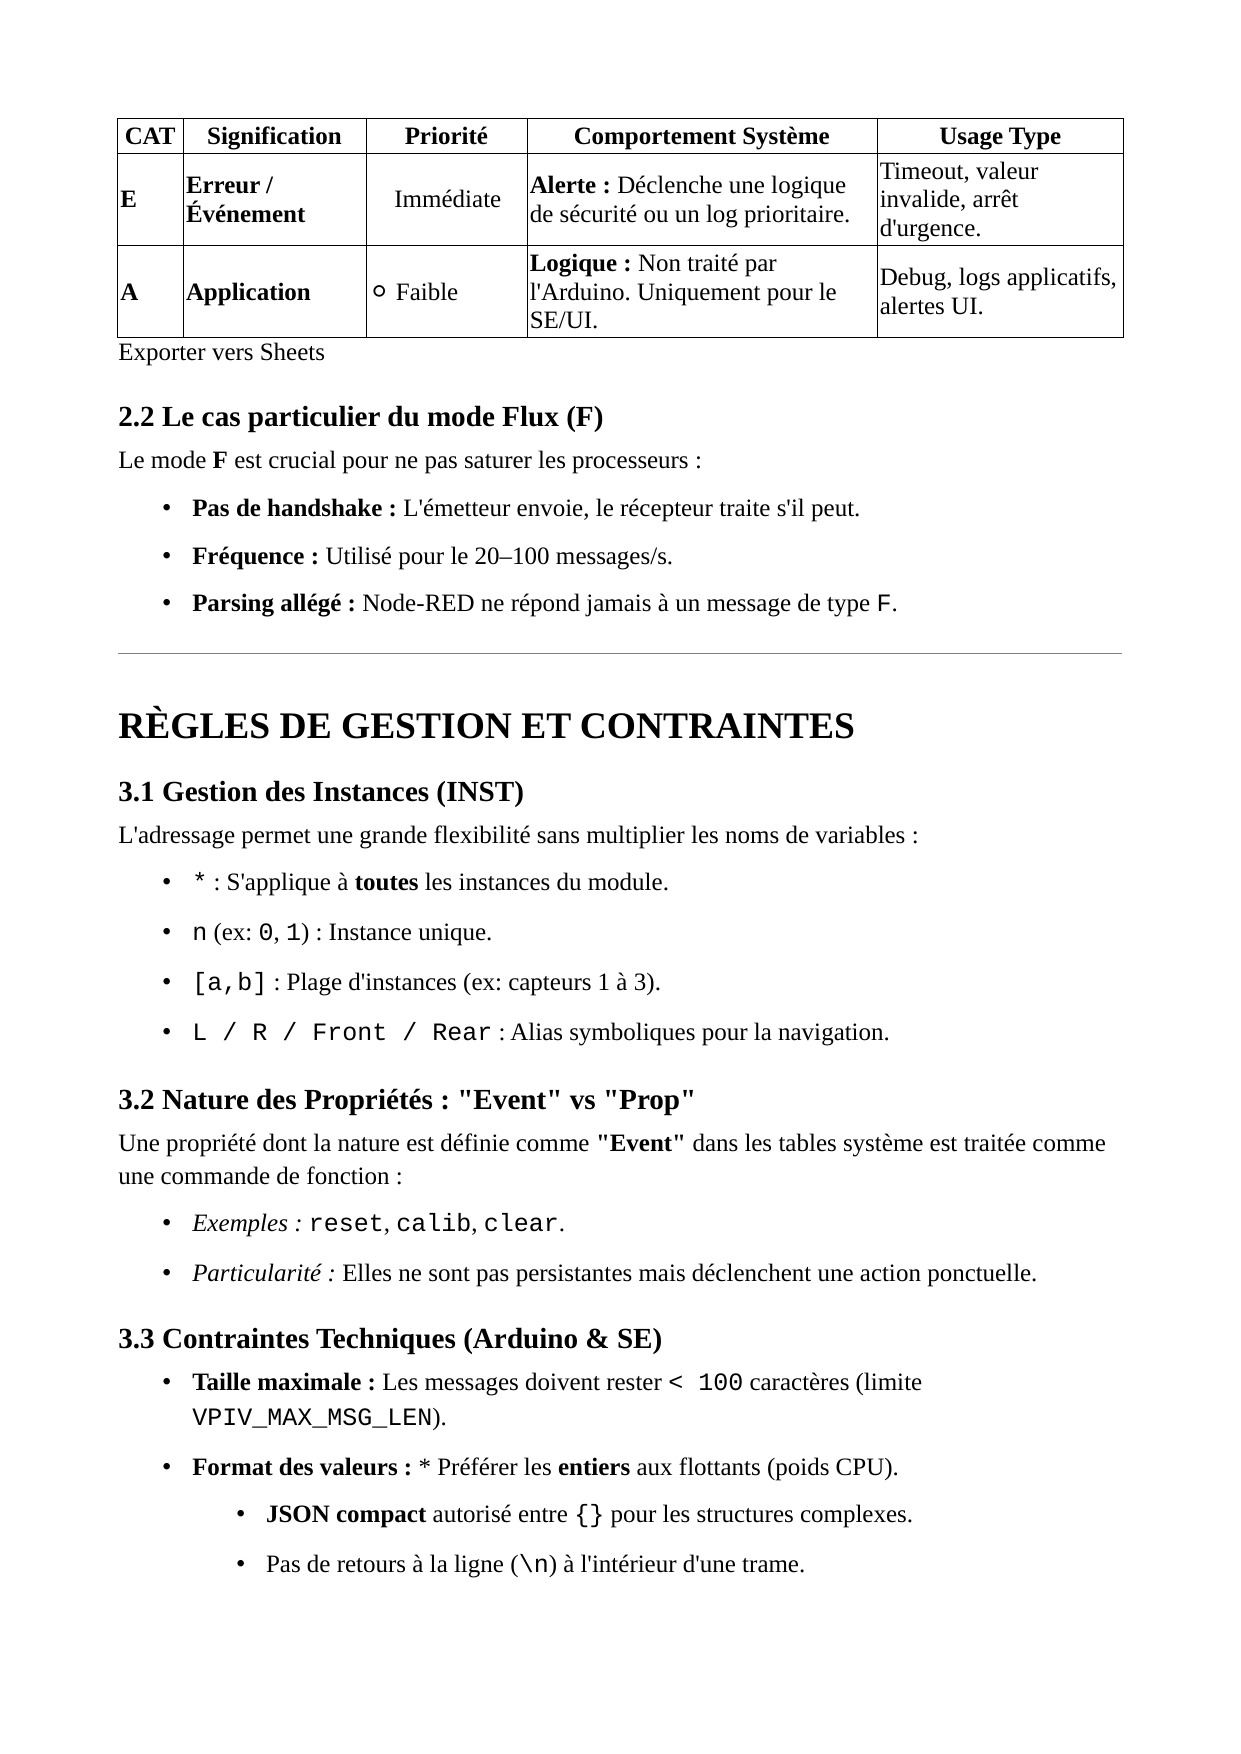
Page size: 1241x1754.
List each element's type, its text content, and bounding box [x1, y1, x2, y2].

list Particularité : Elles ne sont pas persistantes mais déclenchent une action ponctuelle. [162, 1258, 1122, 1287]
table_cell Debug, logs applicatifs, alertes UI. [878, 246, 1123, 337]
table_cell Logique : Non traité par l'Arduino. Uniquement pour le SE/UI. [528, 246, 877, 337]
list Taille maximale : Les messages doivent rester < 100 caractères (limite VPIV_MAX_MSG_LEN). [162, 1367, 1122, 1433]
table_cell E [118, 154, 183, 245]
list JSON compact autorisé entre {} pour les structures complexes. [236, 1499, 1122, 1530]
text Exporter vers Sheets [118, 338, 1122, 366]
text Une propriété dont la nature est définie comme "Event" dans les tables système est traitée comme une commande de fonction : [118, 1128, 1122, 1190]
list n (ex: 0, 1) : Instance unique. [162, 917, 1122, 948]
table_header Comportement Système [528, 119, 877, 153]
table_cell A [118, 246, 183, 337]
subtitle 3.2 Nature des Propriétés : "Event" vs "Prop" [118, 1082, 1122, 1115]
list Exemples : reset, calib, clear. [162, 1208, 1122, 1239]
list Parsing allégé : Node-RED ne répond jamais à un message de type F. [162, 588, 1122, 619]
table_cell ⚪ Faible [367, 246, 527, 337]
table_header CAT [118, 119, 183, 153]
table_cell Application [184, 246, 366, 337]
text L'adressage permet une grande flexibilité sans multiplier les noms de variables : [118, 820, 1122, 848]
table_header Signification [184, 119, 366, 153]
list L / R / Front / Rear : Alias symboliques pour la navigation. [162, 1017, 1122, 1048]
list * : S'applique à toutes les instances du module. [162, 867, 1122, 898]
table_cell 🔴 Immédiate [367, 154, 527, 245]
table_cell Erreur / Événement [184, 154, 366, 245]
list Format des valeurs : * Préférer les entiers aux flottants (poids CPU). [162, 1452, 1122, 1481]
table_header Usage Type [878, 119, 1123, 153]
table_cell Alerte : Déclenche une logique de sécurité ou un log prioritaire. [528, 154, 877, 245]
text Le mode F est crucial pour ne pas saturer les processeurs : [118, 446, 1122, 474]
list Pas de retours à la ligne (\n) à l'intérieur d'une trame. [236, 1549, 1122, 1580]
list [a,b] : Plage d'instances (ex: capteurs 1 à 3). [162, 967, 1122, 998]
subtitle 3.3 Contraintes Techniques (Arduino & SE) [118, 1321, 1122, 1354]
subtitle RÈGLES DE GESTION ET CONTRAINTES [118, 703, 1122, 747]
table_cell Timeout, valeur invalide, arrêt d'urgence. [878, 154, 1123, 245]
list Pas de handshake : L'émetteur envoie, le récepteur traite s'il peut. [162, 493, 1122, 522]
subtitle 3.1 Gestion des Instances (INST) [118, 774, 1122, 807]
subtitle 2.2 Le cas particulier du mode Flux (F) [118, 399, 1122, 433]
table_header Priorité [367, 119, 527, 153]
list Fréquence : Utilisé pour le 20–100 messages/s. [162, 541, 1122, 569]
